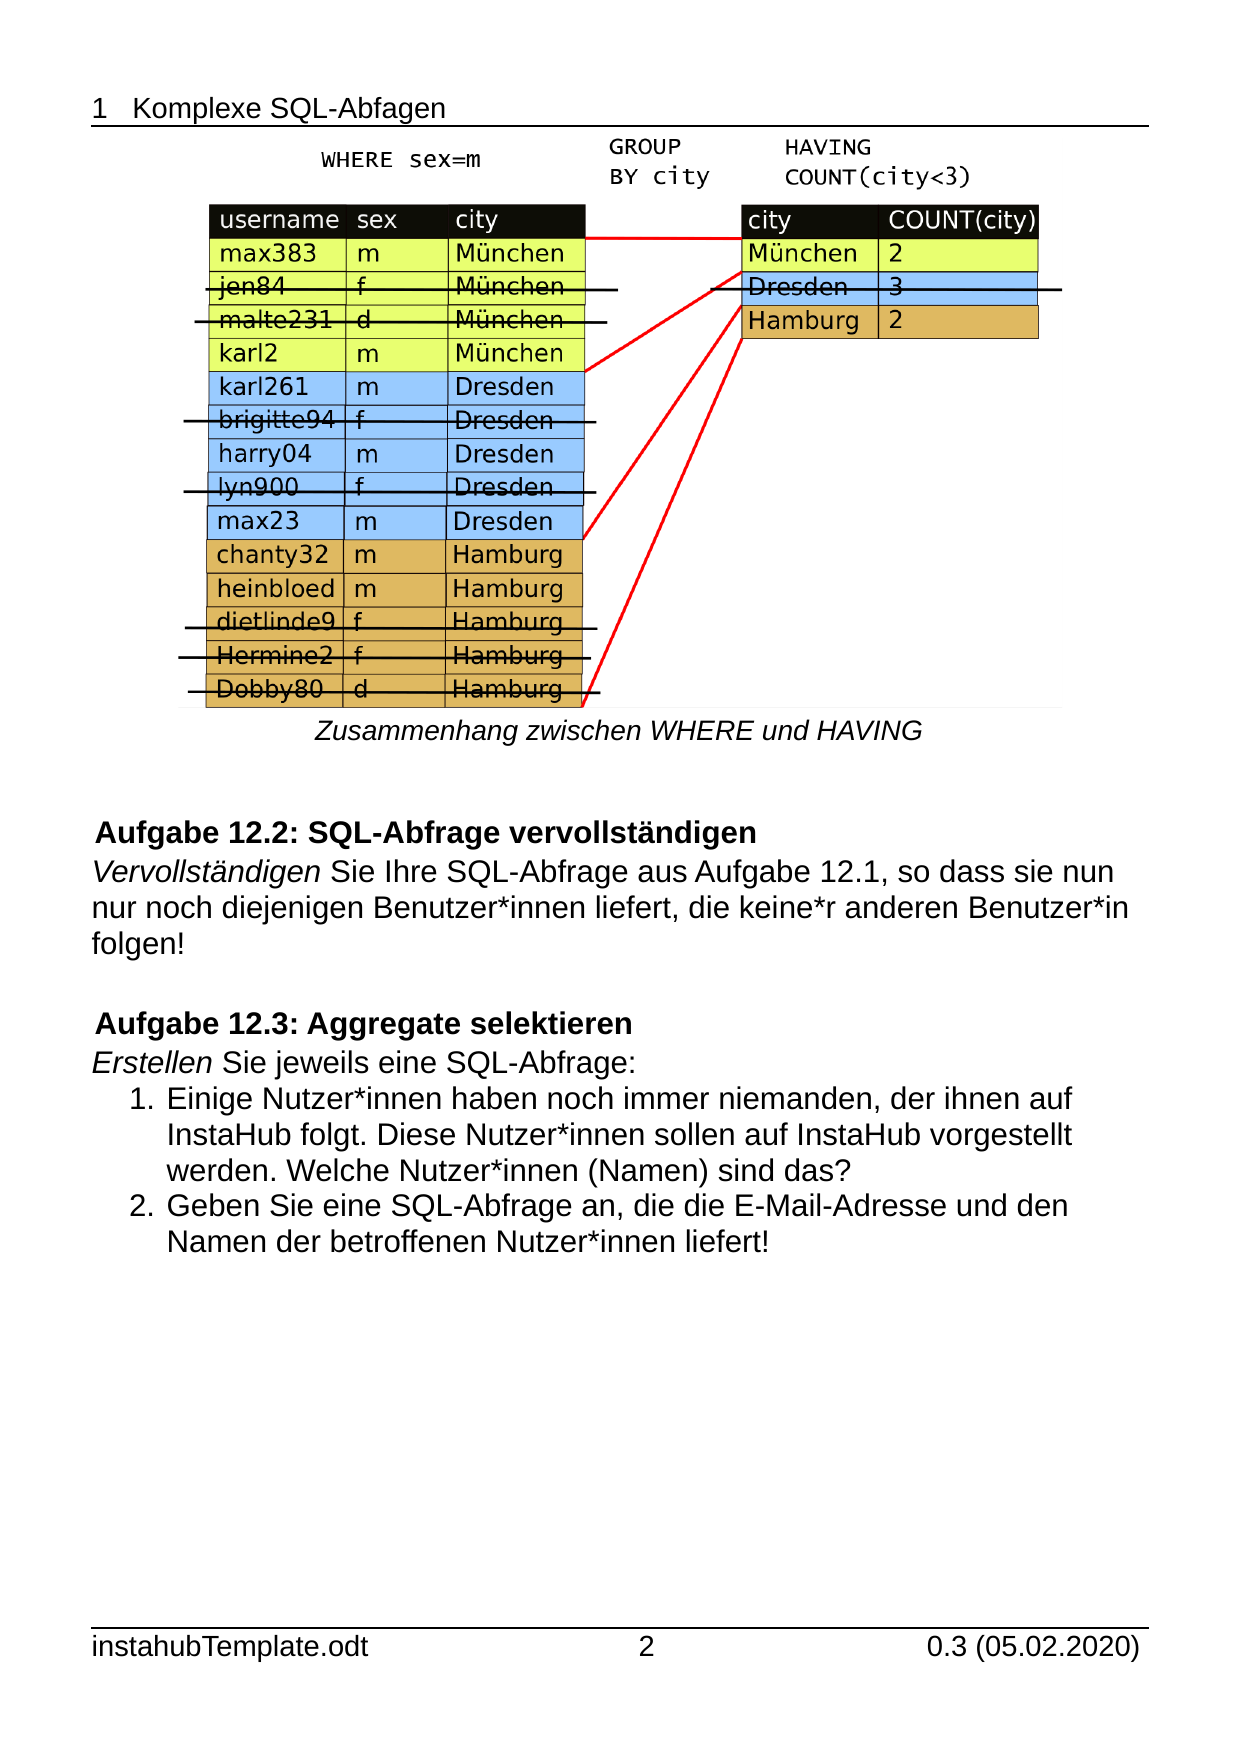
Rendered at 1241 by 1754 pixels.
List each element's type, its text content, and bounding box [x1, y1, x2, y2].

subtitle Aufgabe 12.2: SQL-Abfrage vervollständigen [91, 811, 1149, 853]
text Vervollständigen Sie Ihre SQL-Abfrage aus Aufgabe 12.1, so dass sie nun nur noch diejenigen Benutzer*innen liefert, die keine*r anderen Benutzer*in folgen! [91, 853, 1149, 961]
list Einige Nutzer*innen haben noch immer niemanden, der ihnen auf InstaHub folgt. Diese Nutzer*innen sollen auf InstaHub vorgestellt werden. Welche Nutzer*innen (Namen) sind das? [129, 1080, 1149, 1187]
list Geben Sie eine SQL-Abfrage an, die die E-Mail-Adresse und den Namen der betroffenen Nutzer*innen liefert! [129, 1187, 1149, 1259]
text Erstellen Sie jeweils eine SQL-Abfrage: [91, 1044, 1149, 1080]
text Zusammenhang zwischen WHERE und HAVING [91, 714, 1149, 746]
picture [178, 138, 1063, 708]
subtitle Aufgabe 12.3: Aggregate selektieren [91, 1002, 1149, 1044]
